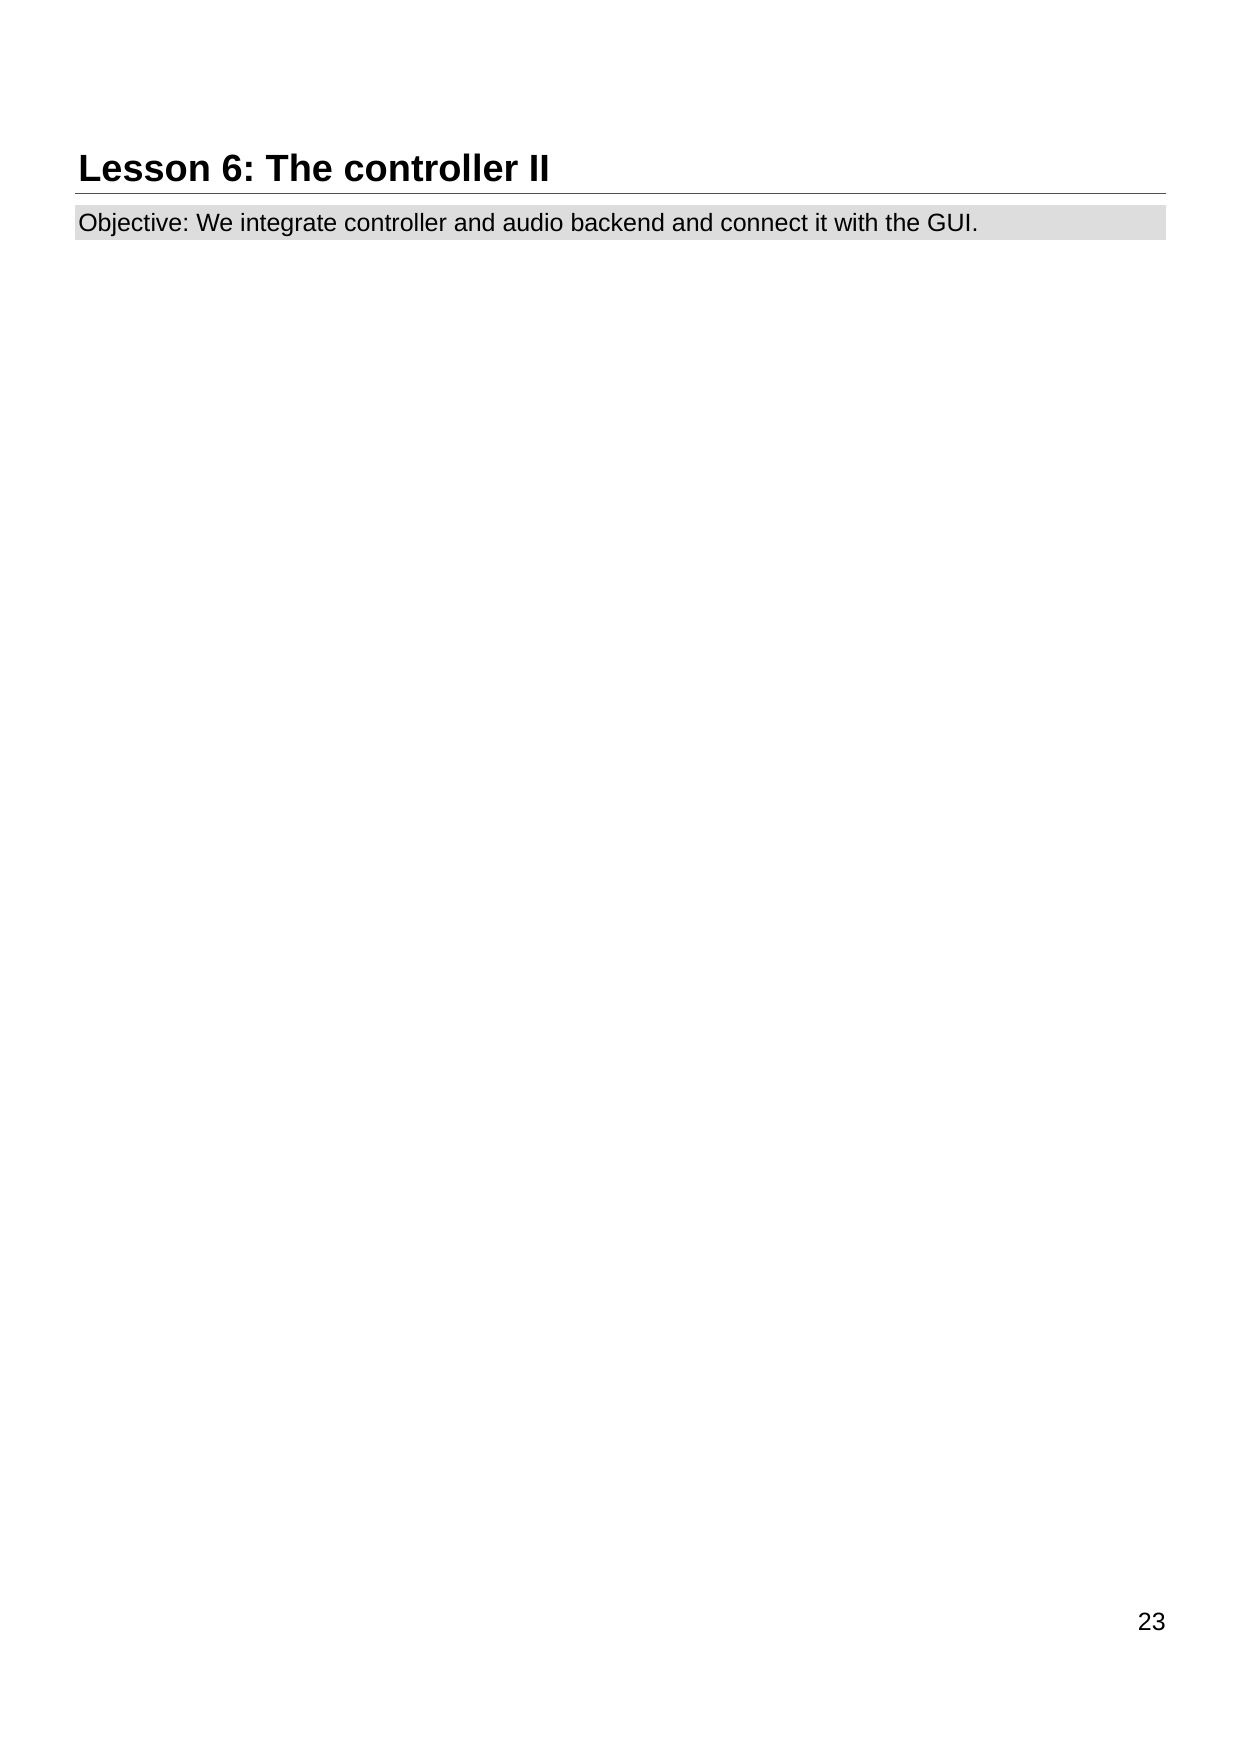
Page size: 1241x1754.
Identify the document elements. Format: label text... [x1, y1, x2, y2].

text Objective: We integrate controller and audio backend and connect it with the GUI. [75, 205, 1166, 240]
subtitle Lesson 6: The controller II [75, 143, 1166, 193]
